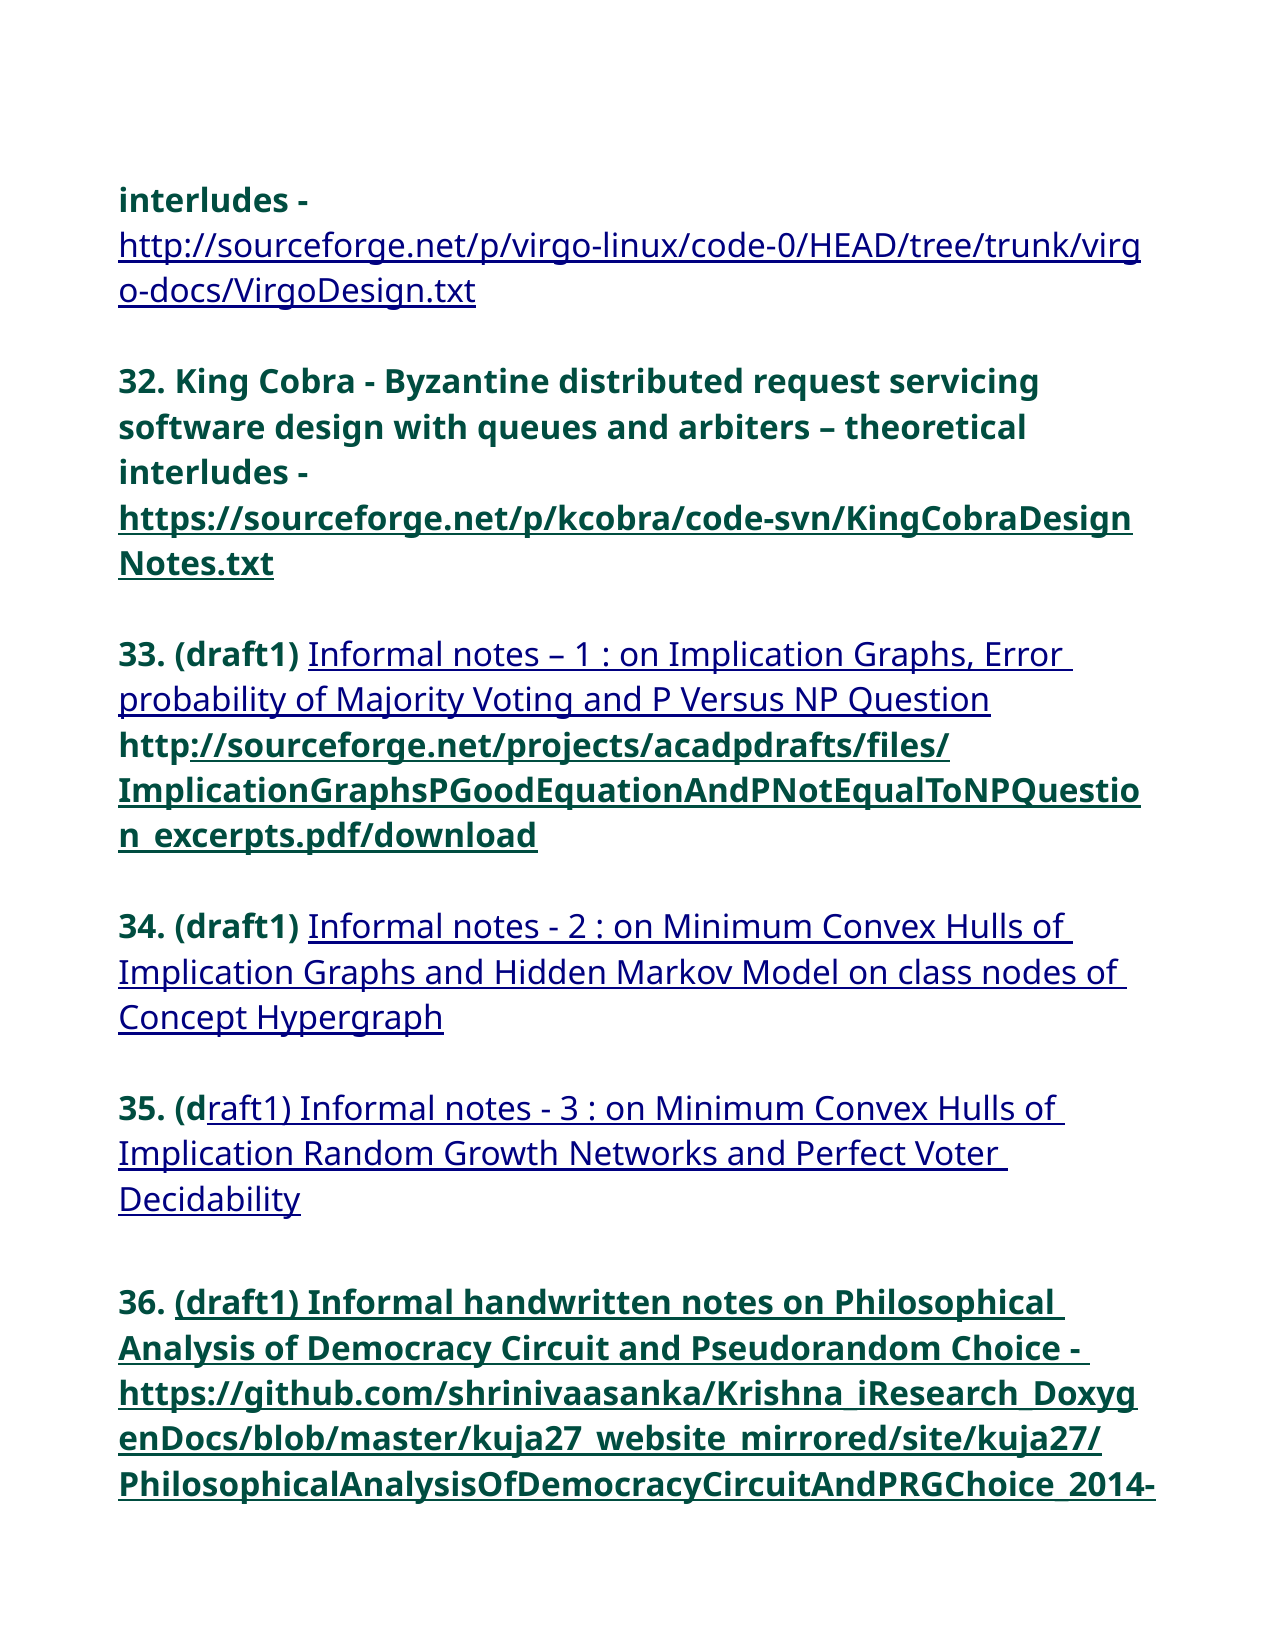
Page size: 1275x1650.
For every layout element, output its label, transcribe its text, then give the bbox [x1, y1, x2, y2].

text 32. King Cobra - Byzantine distributed request servicing software design with queues and arbiters – theoretical interludes - https://sourceforge.net/p/kcobra/code-svn/KingCobraDesignNotes.txt [118, 358, 1157, 585]
text interludes - http://sourceforge.net/p/virgo-linux/code-0/HEAD/tree/trunk/virgo-docs/VirgoDesign.txt [118, 176, 1157, 313]
text 35. (draft1) Informal notes - 3 : on Minimum Convex Hulls of Implication Random Growth Networks and Perfect Voter Decidability [118, 1085, 1157, 1221]
text 34. (draft1) Informal notes - 2 : on Minimum Convex Hulls of Implication Graphs and Hidden Markov Model on class nodes of Concept Hypergraph [118, 903, 1157, 1039]
text http://sourceforge.net/projects/acadpdrafts/files/ImplicationGraphsPGoodEquationAndPNotEqualToNPQuestion_excerpts.pdf/download [118, 721, 1157, 858]
text 36. (draft1) Informal handwritten notes on Philosophical Analysis of Democracy Circuit and Pseudorandom Choice - https://github.com/shrinivaasanka/Krishna_iResearch_DoxygenDocs/blob/master/kuja27_website_mirrored/site/kuja27/PhilosophicalAnalysisOfDemocracyCircuitAndPRGChoice_2014- [118, 1279, 1157, 1506]
text 33. (draft1) Informal notes – 1 : on Implication Graphs, Error probability of Majority Voting and P Versus NP Question [118, 631, 1157, 721]
